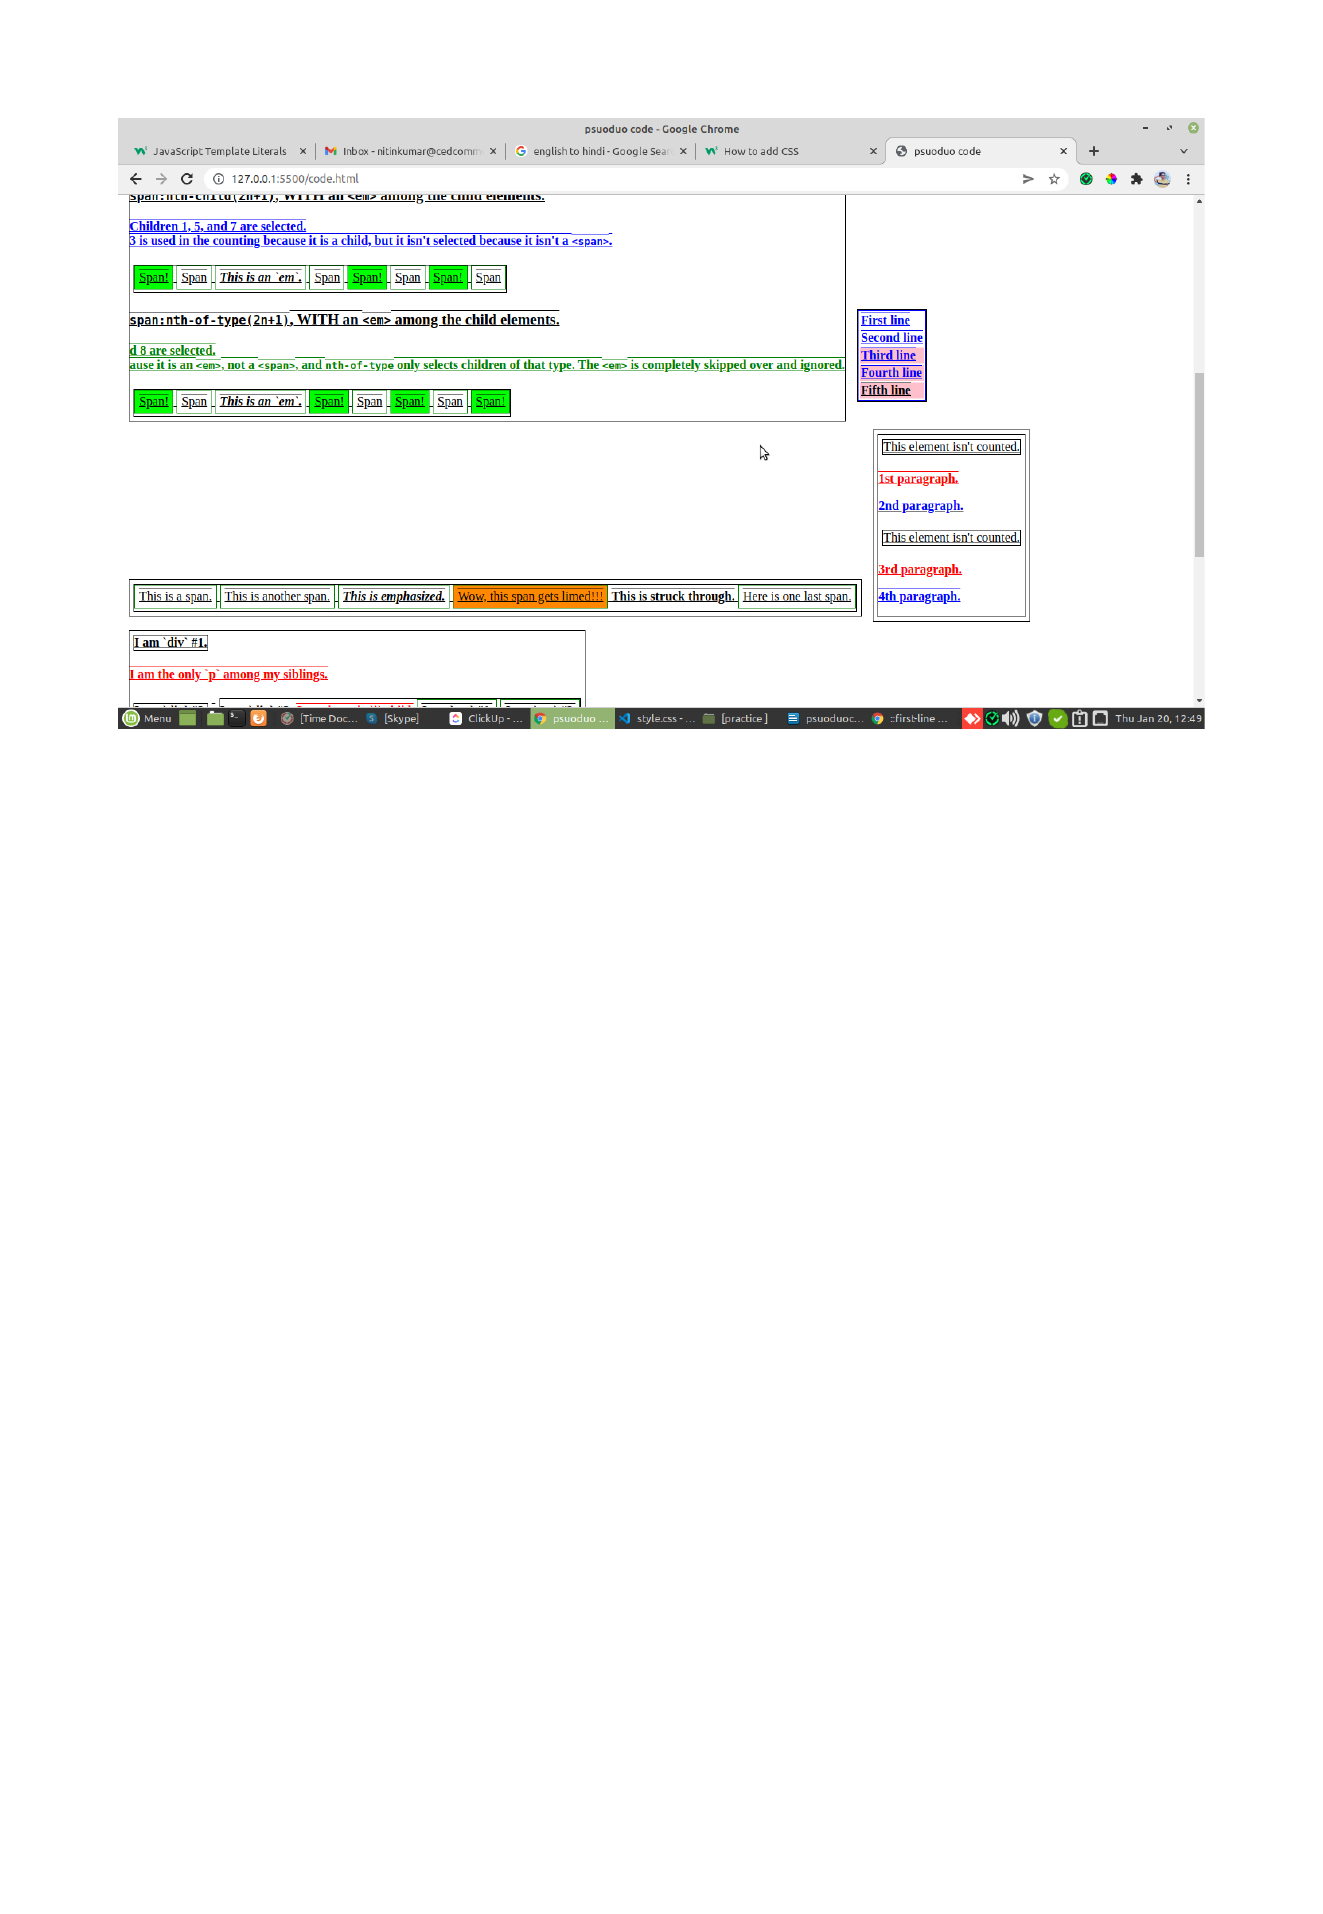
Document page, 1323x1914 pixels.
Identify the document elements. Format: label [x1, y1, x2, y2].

picture [118, 118, 1205, 729]
